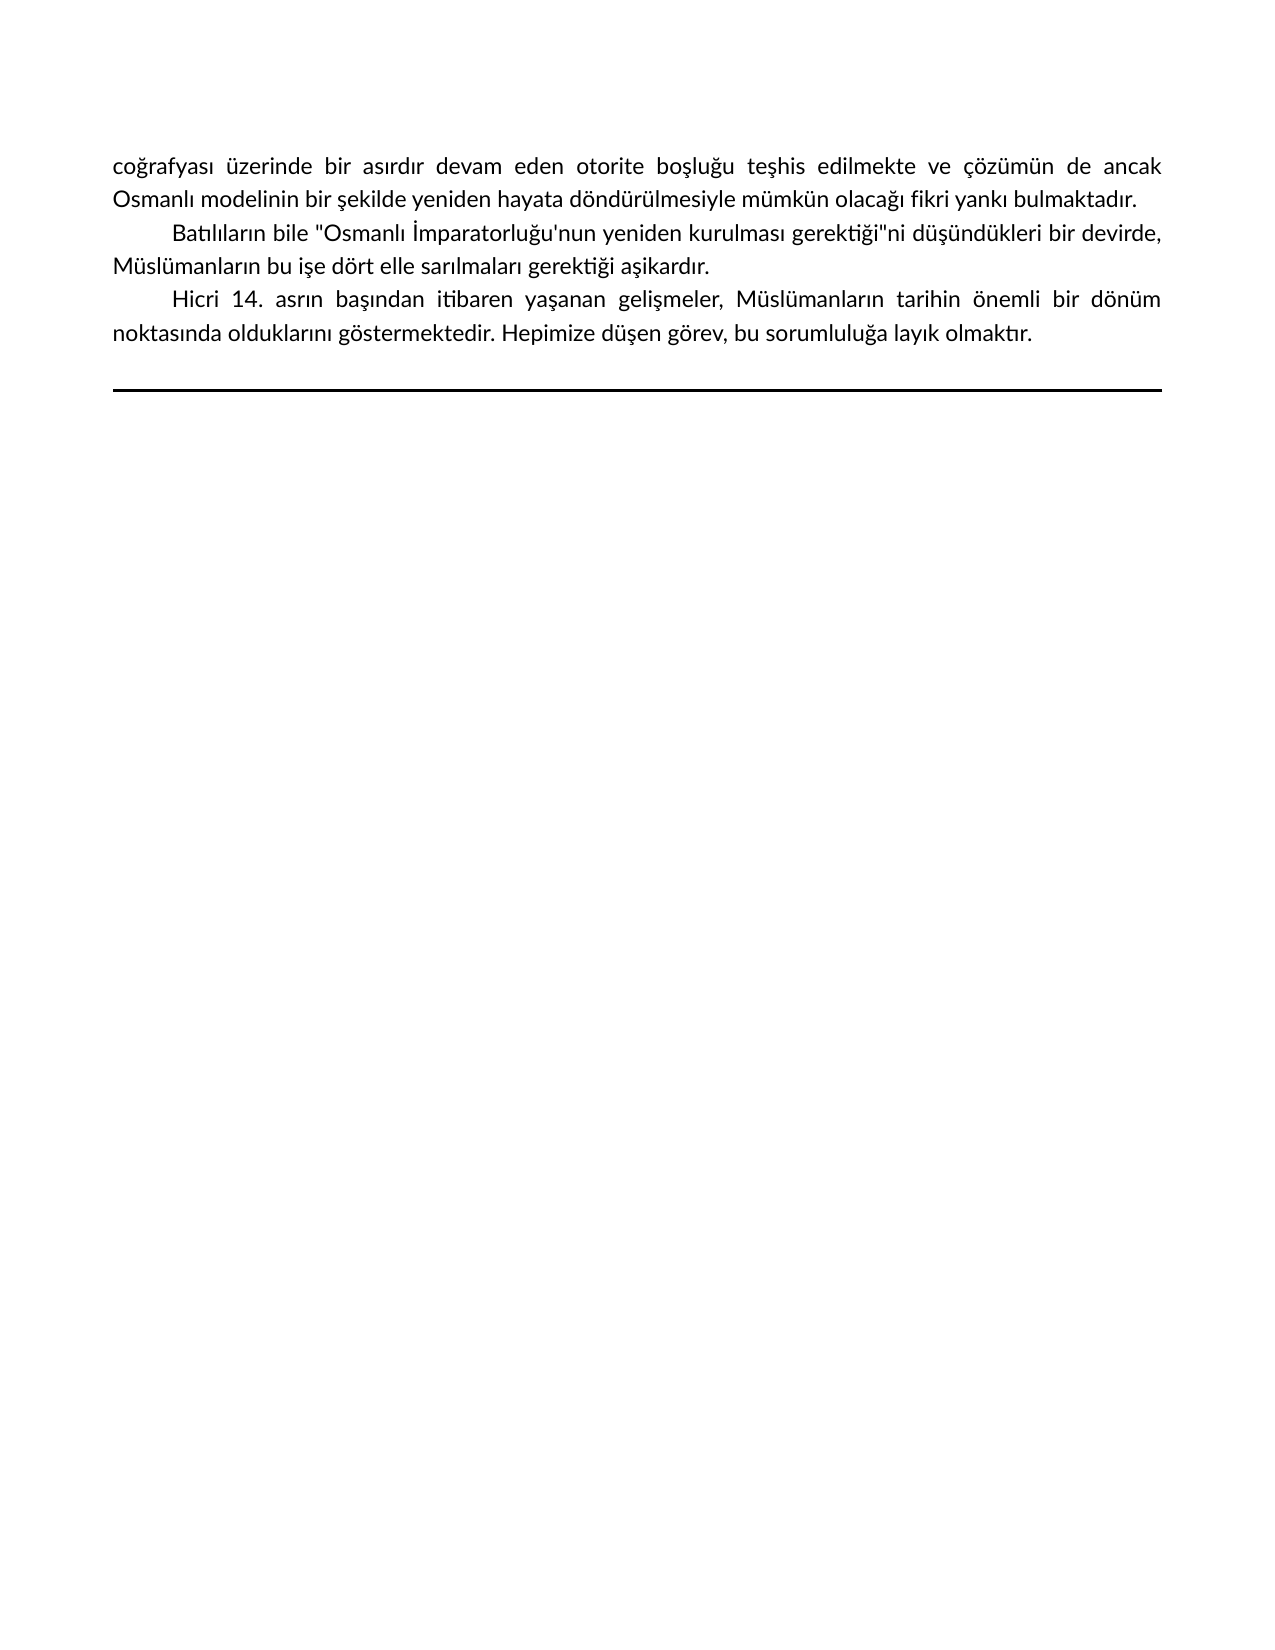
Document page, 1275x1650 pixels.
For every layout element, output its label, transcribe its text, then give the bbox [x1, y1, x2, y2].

text Batılıların bile "Osmanlı İmparatorluğu'nun yeniden kurulması gerektiği"ni düşündükleri bir devirde, Müslümanların bu işe dört elle sarılmaları gerektiği aşikardır. [112, 214, 1162, 281]
text Hicri 14. asrın başından itibaren yaşanan gelişmeler, Müslümanların tarihin önemli bir dönüm noktasında olduklarını göstermektedir. Hepimize düşen görev, bu sorumluluğa layık olmaktır. [112, 281, 1162, 348]
text coğrafyası üzerinde bir asırdır devam eden otorite boşluğu teşhis edilmekte ve çözümün de ancak Osmanlı modelinin bir şekilde yeniden hayata döndürülmesiyle mümkün olacağı fikri yankı bulmaktadır. [112, 148, 1162, 214]
